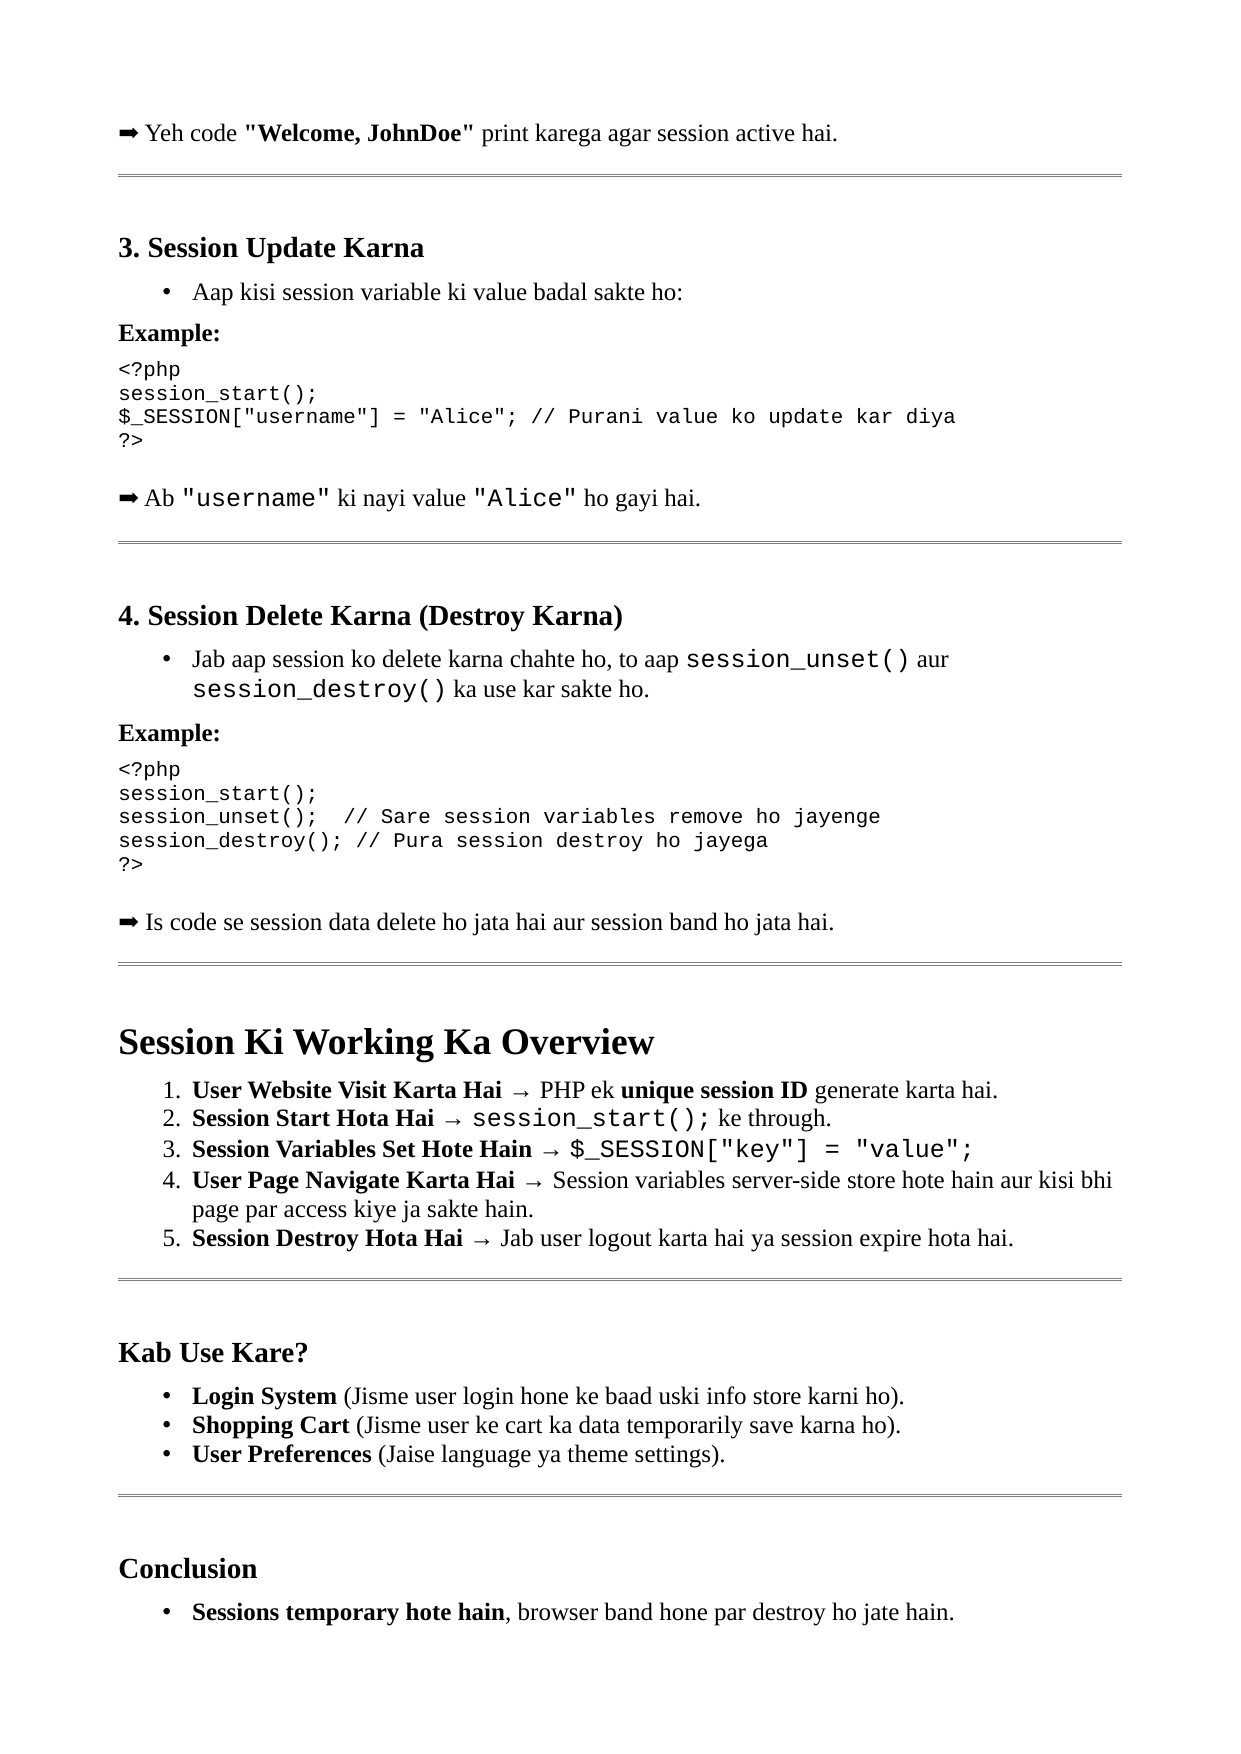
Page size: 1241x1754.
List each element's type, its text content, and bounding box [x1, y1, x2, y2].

text session_start(); [118, 383, 1122, 406]
subtitle 3. Session Update Karna [118, 231, 1122, 264]
text Example: [118, 318, 1122, 347]
list Session Variables Set Hote Hain → $_SESSION["key"] = "value"; [162, 1134, 1122, 1165]
list Login System (Jisme user login hone ke baad uski info store karni ho). [162, 1381, 1122, 1410]
list User Website Visit Karta Hai → PHP ek unique session ID generate karta hai. [162, 1075, 1122, 1103]
list Session Start Hota Hai → session_start(); ke through. [162, 1103, 1122, 1134]
text ➡️ Ab "username" ki nayi value "Alice" ho gayi hai. [118, 483, 1122, 514]
list Jab aap session ko delete karna chahte ho, to aap session_unset() aur session_destroy() ka use kar sakte ho. [162, 644, 1122, 705]
list Aap kisi session variable ki value badal sakte ho: [162, 277, 1122, 305]
subtitle Session Ki Working Ka Overview [118, 1019, 1122, 1062]
text <?php [118, 759, 1122, 783]
subtitle Conclusion [118, 1551, 1122, 1584]
list Sessions temporary hote hain, browser band hone par destroy ho jate hain. [162, 1597, 1122, 1626]
list User Page Navigate Karta Hai → Session variables server-side store hote hain aur kisi bhi page par access kiye ja sakte hain. [162, 1165, 1122, 1223]
text session_unset(); // Sare session variables remove ho jayenge [118, 806, 1122, 830]
text session_destroy(); // Pura session destroy ho jayega [118, 830, 1122, 854]
text ➡️ Is code se session data delete ho jata hai aur session band ho jata hai. [118, 907, 1122, 936]
text ?> [118, 854, 1122, 877]
text session_start(); [118, 783, 1122, 806]
subtitle Kab Use Kare? [118, 1335, 1122, 1369]
list Shopping Cart (Jisme user ke cart ka data temporarily save karna ho). [162, 1410, 1122, 1439]
text <?php [118, 359, 1122, 383]
list User Preferences (Jaise language ya theme settings). [162, 1439, 1122, 1467]
text Example: [118, 718, 1122, 747]
list Session Destroy Hota Hai → Jab user logout karta hai ya session expire hota hai. [162, 1223, 1122, 1251]
text $_SESSION["username"] = "Alice"; // Purani value ko update kar diya [118, 406, 1122, 430]
text ➡️ Yeh code "Welcome, JohnDoe" print karega agar session active hai. [118, 118, 1122, 147]
text ?> [118, 430, 1122, 454]
subtitle 4. Session Delete Karna (Destroy Karna) [118, 598, 1122, 631]
